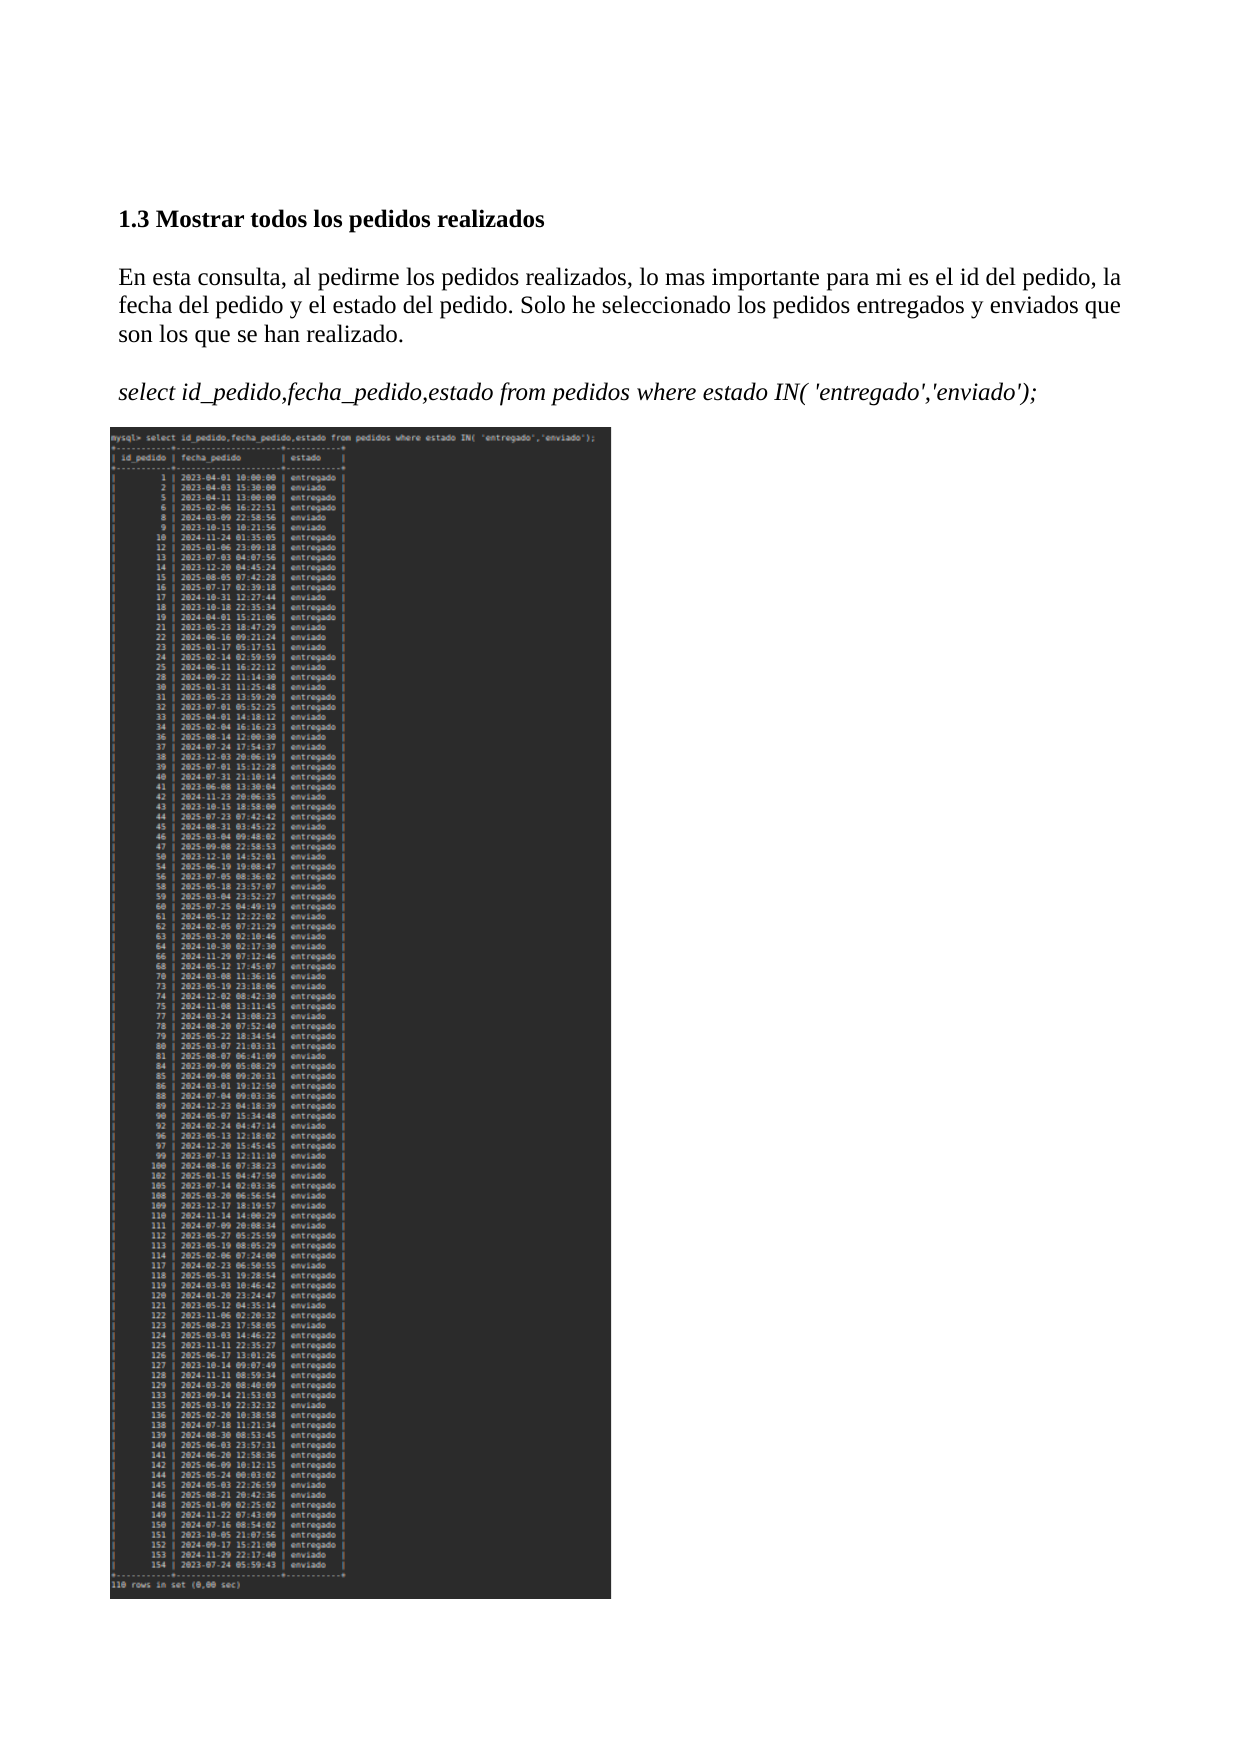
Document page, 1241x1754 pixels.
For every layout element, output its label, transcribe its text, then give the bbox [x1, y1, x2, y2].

text select id_pedido,fecha_pedido,estado from pedidos where estado IN( 'entregado','enviado'); [118, 377, 1122, 406]
text 1.3 Mostrar todos los pedidos realizados [118, 204, 1122, 233]
text En esta consulta, al pedirme los pedidos realizados, lo mas importante para mi es el id del pedido, la fecha del pedido y el estado del pedido. Solo he seleccionado los pedidos entregados y enviados que son los que se han realizado. [118, 262, 1122, 348]
text ­ [612, 434, 1122, 463]
picture [110, 427, 612, 1599]
